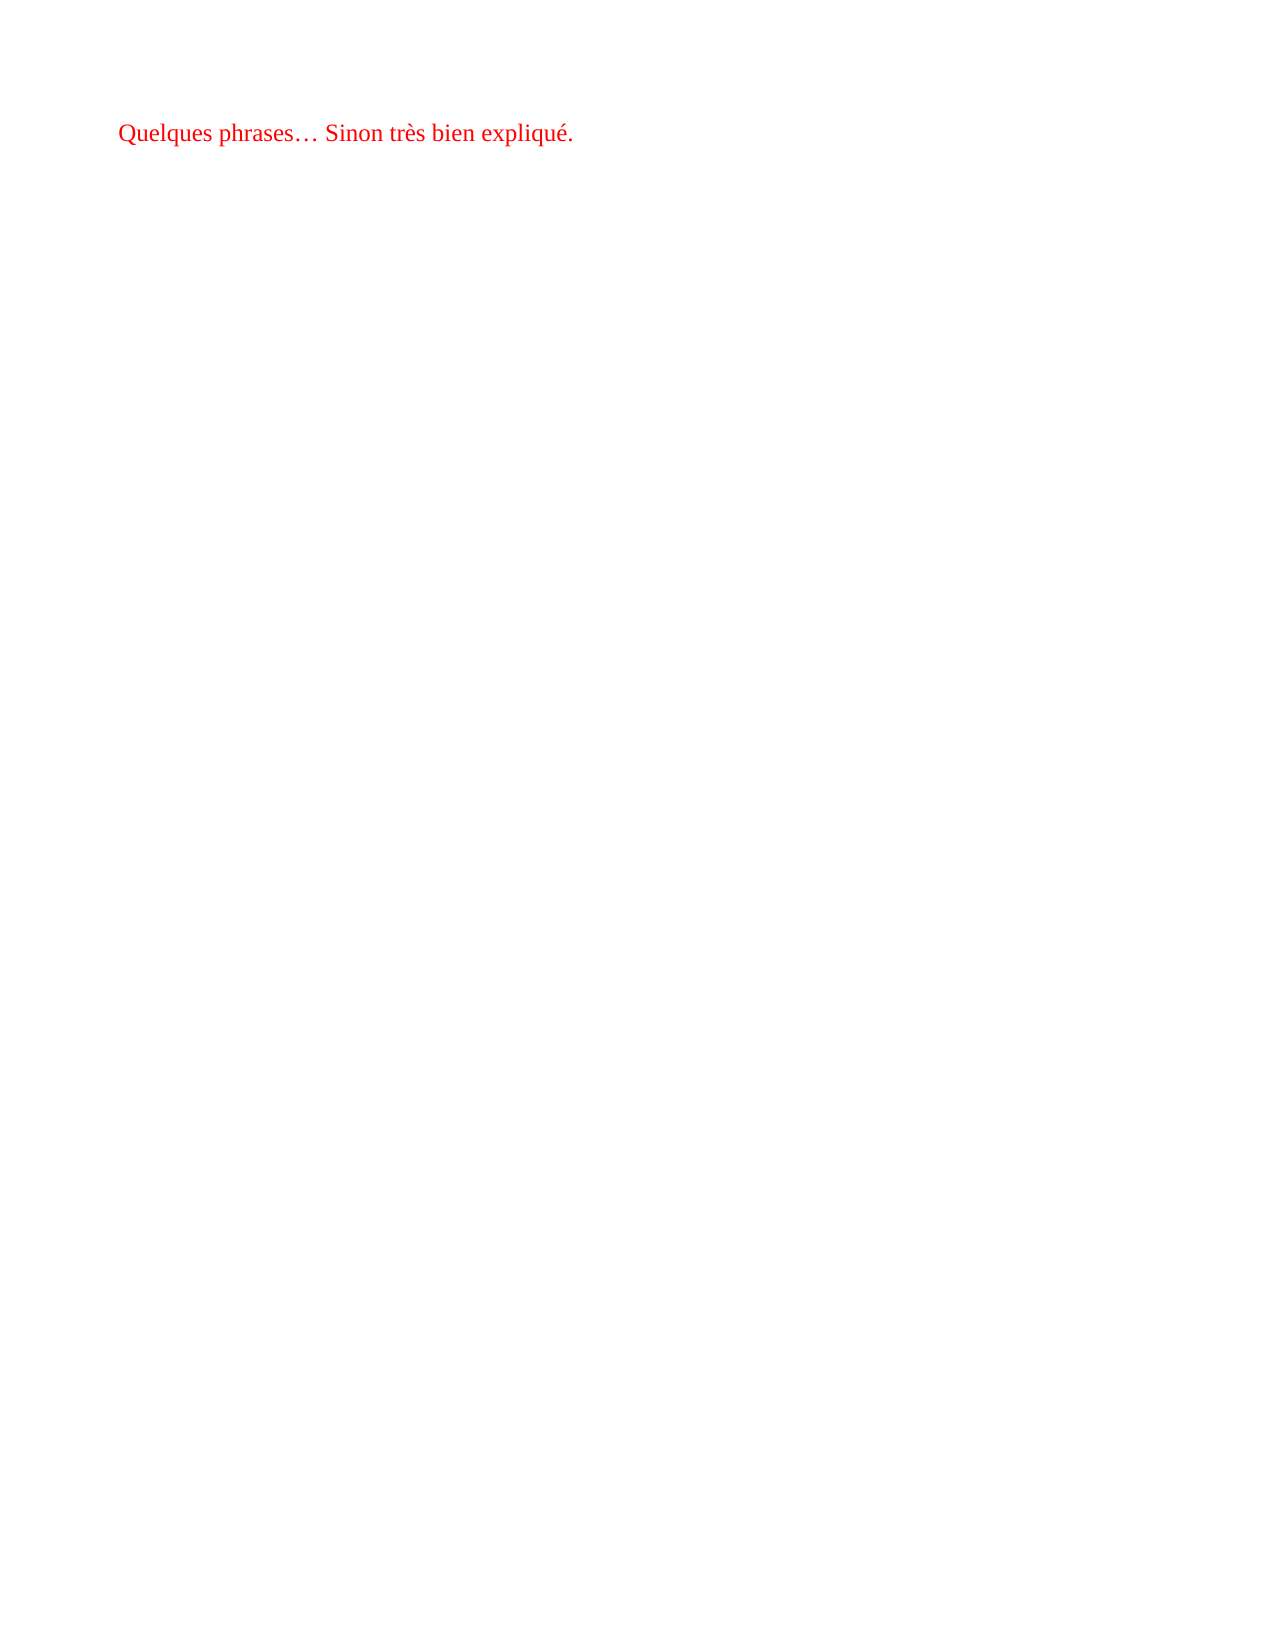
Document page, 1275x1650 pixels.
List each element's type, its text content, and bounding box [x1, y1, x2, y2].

text Quelques phrases… Sinon très bien expliqué. [118, 118, 1157, 147]
